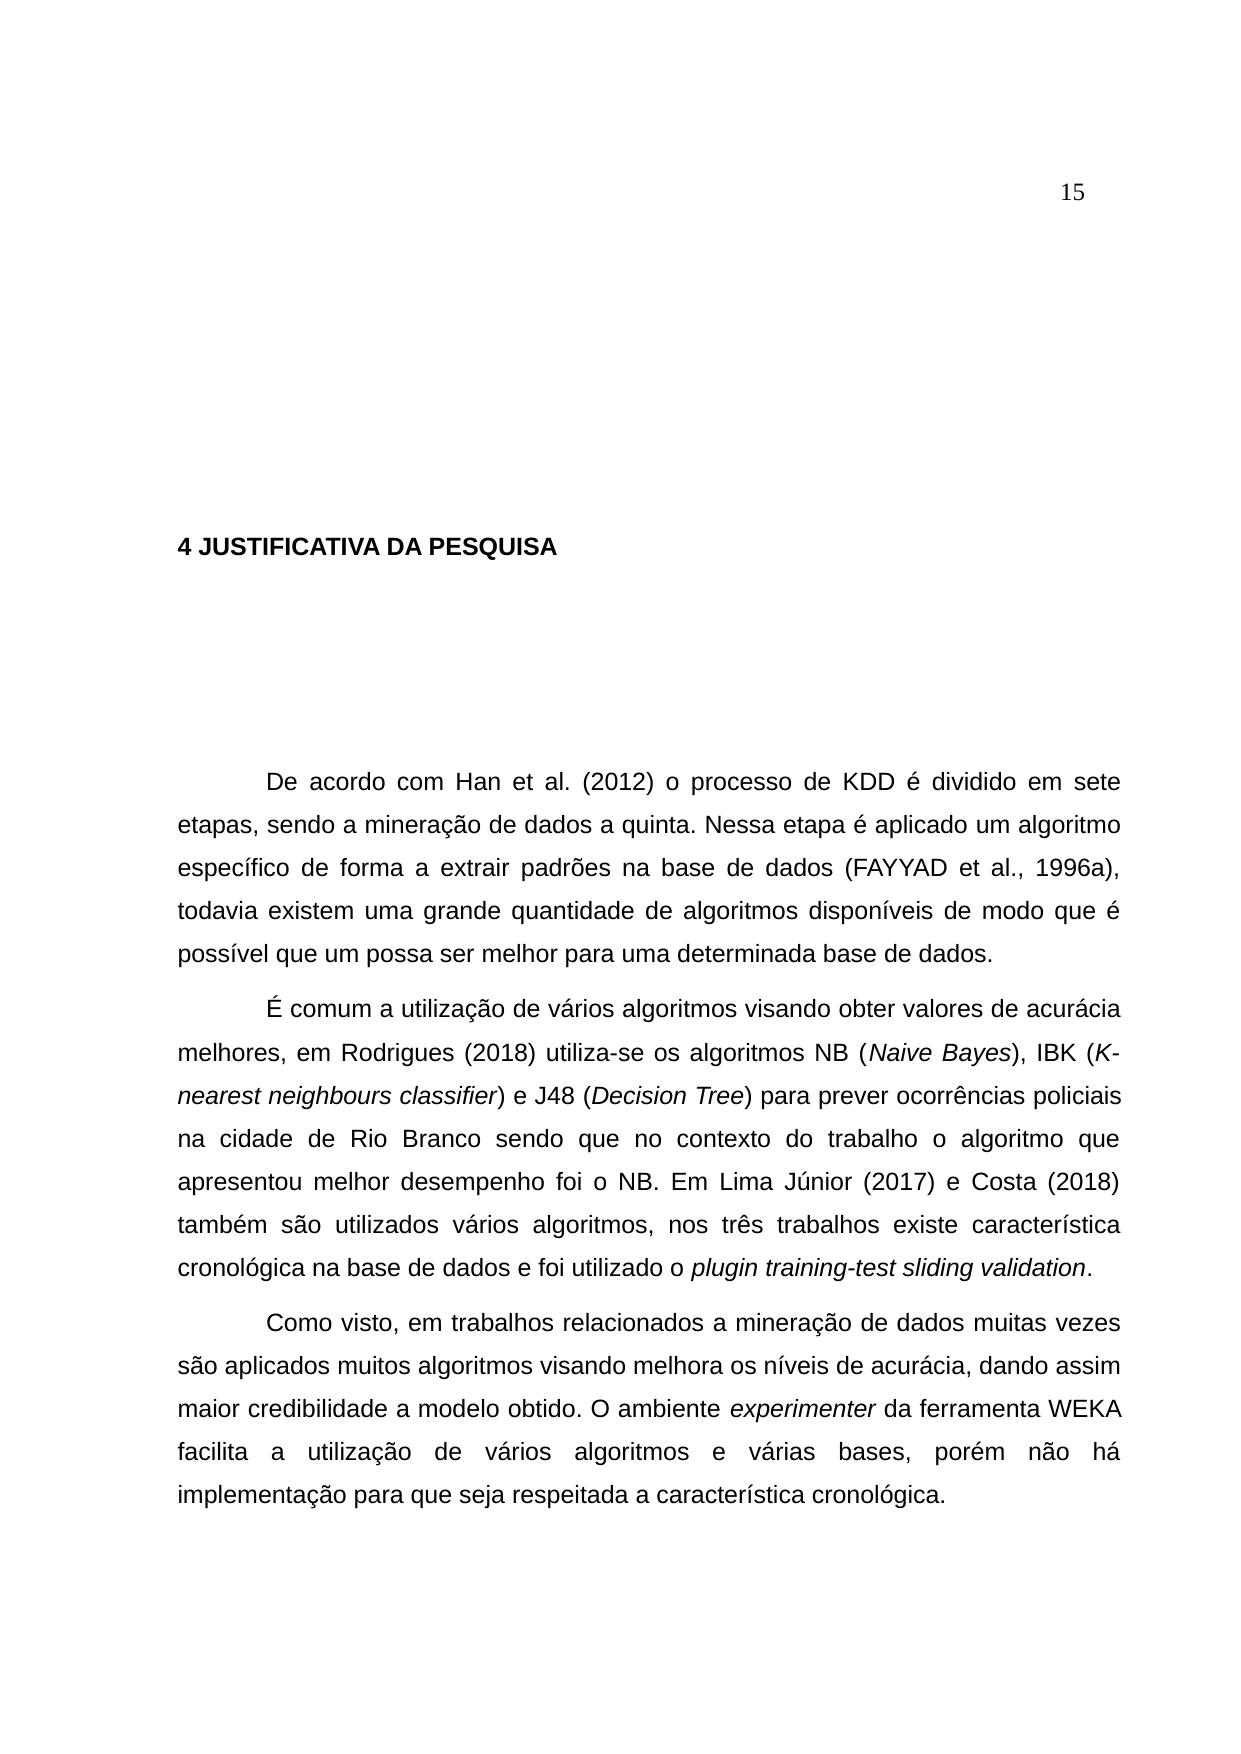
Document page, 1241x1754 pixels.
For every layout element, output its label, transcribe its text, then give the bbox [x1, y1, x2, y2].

text De acordo com Han et al. (2012) o processo de KDD é dividido em sete etapas, sendo a mineração de dados a quinta. Nessa etapa é aplicado um algoritmo específico de forma a extrair padrões na base de dados (FAYYAD et al., 1996a), todavia existem uma grande quantidade de algoritmos disponíveis de modo que é possível que um possa ser melhor para uma determinada base de dados. [177, 767, 1122, 968]
text Como visto, em trabalhos relacionados a mineração de dados muitas vezes são aplicados muitos algoritmos visando melhora os níveis de acurácia, dando assim maior credibilidade a modelo obtido. O ambiente experimenter da ferramenta WEKA facilita a utilização de vários algoritmos e várias bases, porém não há implementação para que seja respeitada a característica cronológica. [177, 1308, 1122, 1509]
text 4 JUSTIFICATIVA DA PESQUISA [177, 532, 1122, 560]
text É comum a utilização de vários algoritmos visando obter valores de acurácia melhores, em Rodrigues (2018) utiliza-se os algoritmos NB (Naive Bayes), IBK (K-nearest neighbours classifier) e J48 (Decision Tree) para prever ocorrências policiais na cidade de Rio Branco sendo que no contexto do trabalho o algoritmo que apresentou melhor desempenho foi o NB. Em Lima Júnior (2017) e Costa (2018) também são utilizados vários algoritmos, nos três trabalhos existe característica cronológica na base de dados e foi utilizado o plugin training-test sliding validation. [177, 994, 1122, 1282]
